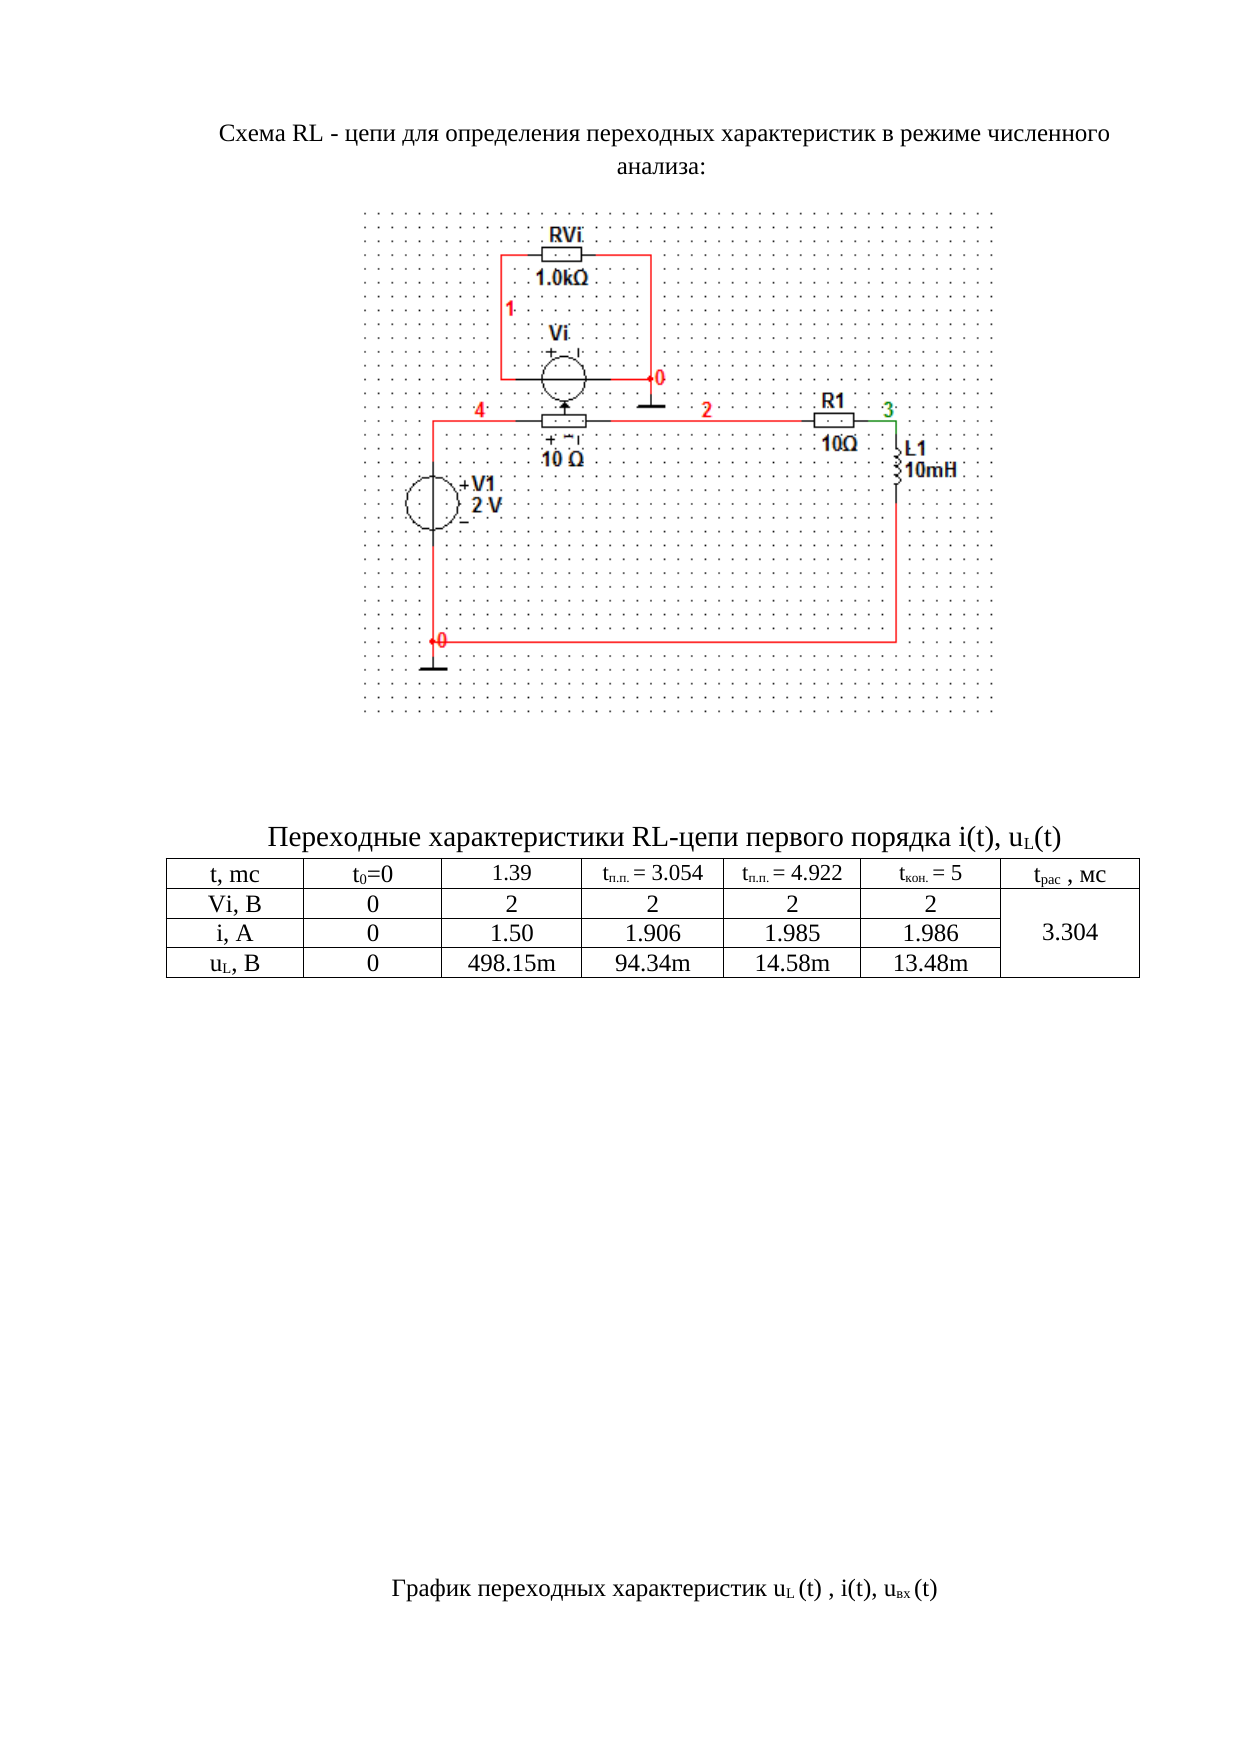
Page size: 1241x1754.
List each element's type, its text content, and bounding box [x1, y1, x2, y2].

table_cell 1.986 [861, 919, 1000, 947]
table_cell 498.15m [442, 948, 581, 977]
table_cell 2 [861, 889, 1000, 917]
table_cell 0 [304, 919, 441, 947]
table_cell 1.50 [442, 919, 581, 947]
table_cell 2 [442, 889, 581, 917]
table_header tрас , мc [1001, 859, 1139, 888]
table_cell 2 [724, 889, 860, 917]
table_header tп.п. = 4.922 [724, 859, 860, 888]
table_cell uL, B [167, 948, 303, 977]
table_cell 1.985 [724, 919, 860, 947]
table_cell 14.58m [724, 948, 860, 977]
table_cell 0 [304, 889, 441, 917]
table_cell 2 [582, 889, 723, 917]
table_header t0=0 [304, 859, 441, 888]
table_cell 13.48m [861, 948, 1000, 977]
table_header t, mc [167, 859, 303, 888]
table_cell 3.304 [1001, 889, 1139, 977]
text Графики uвх (t), i(t), uL (t): Схема RL - цепи для определения переходных характеристик в режиме численного анализа: Переходные характеристики RL-цепи первого порядка i(t), uL(t) [177, 118, 1152, 853]
table_header tкон. = 5 [861, 859, 1000, 888]
table_cell 0 [304, 948, 441, 977]
table_header 1.39 [442, 859, 581, 888]
table_header tп.п. = 3.054 [582, 859, 723, 888]
table_cell Vi, B [167, 889, 303, 917]
table_cell 1.906 [582, 919, 723, 947]
table_cell 94.34m [582, 948, 723, 977]
table_cell i, A [167, 919, 303, 947]
text График переходных характеристик uL (t) , i(t), uвх (t) [177, 978, 1152, 1602]
